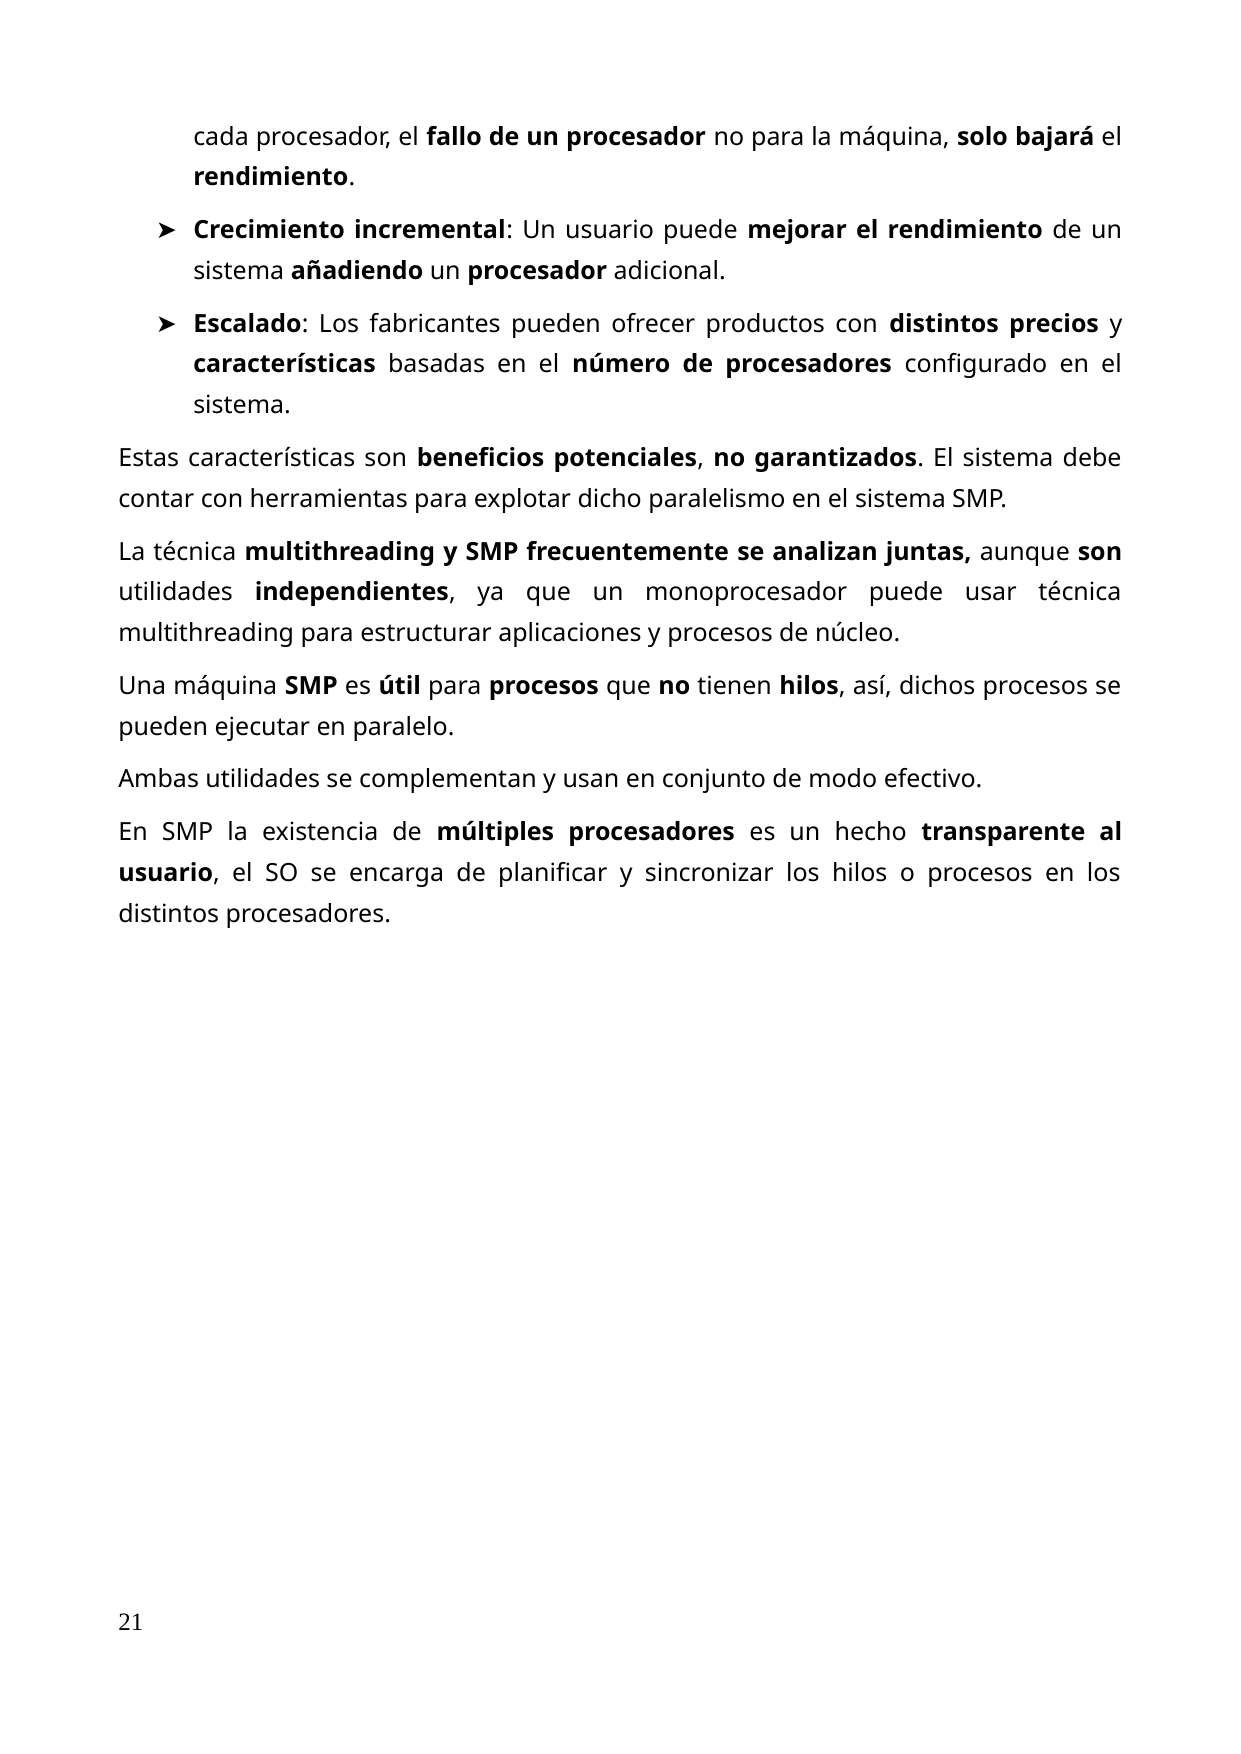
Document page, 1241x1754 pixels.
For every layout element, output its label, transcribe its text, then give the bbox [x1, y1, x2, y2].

list Estas características son beneficios potenciales, no garantizados. El sistema debe contar con herramientas para explotar dicho paralelismo en el sistema SMP. [118, 439, 1122, 514]
list Ambas utilidades se complementan y usan en conjunto de modo efectivo. [118, 761, 1122, 795]
list La técnica multithreading y SMP frecuentemente se analizan juntas, aunque son utilidades independientes, ya que un monoprocesador puede usar técnica multithreading para estructurar aplicaciones y procesos de núcleo. [118, 533, 1122, 649]
list Crecimiento incremental: Un usuario puede mejorar el rendimiento de un sistema añadiendo un procesador adicional. [156, 212, 1122, 287]
list Una máquina SMP es útil para procesos que no tienen hilos, así, dichos procesos se pueden ejecutar en paralelo. [118, 667, 1122, 742]
list Escalado: Los fabricantes pueden ofrecer productos con distintos precios y características basadas en el número de procesadores configurado en el sistema. [156, 305, 1122, 421]
list En SMP la existencia de múltiples procesadores es un hecho transparente al usuario, el SO se encarga de planificar y sincronizar los hilos o procesos en los distintos procesadores. [118, 814, 1122, 929]
list cada procesador, el fallo de un procesador no para la máquina, solo bajará el rendimiento. [156, 118, 1122, 193]
